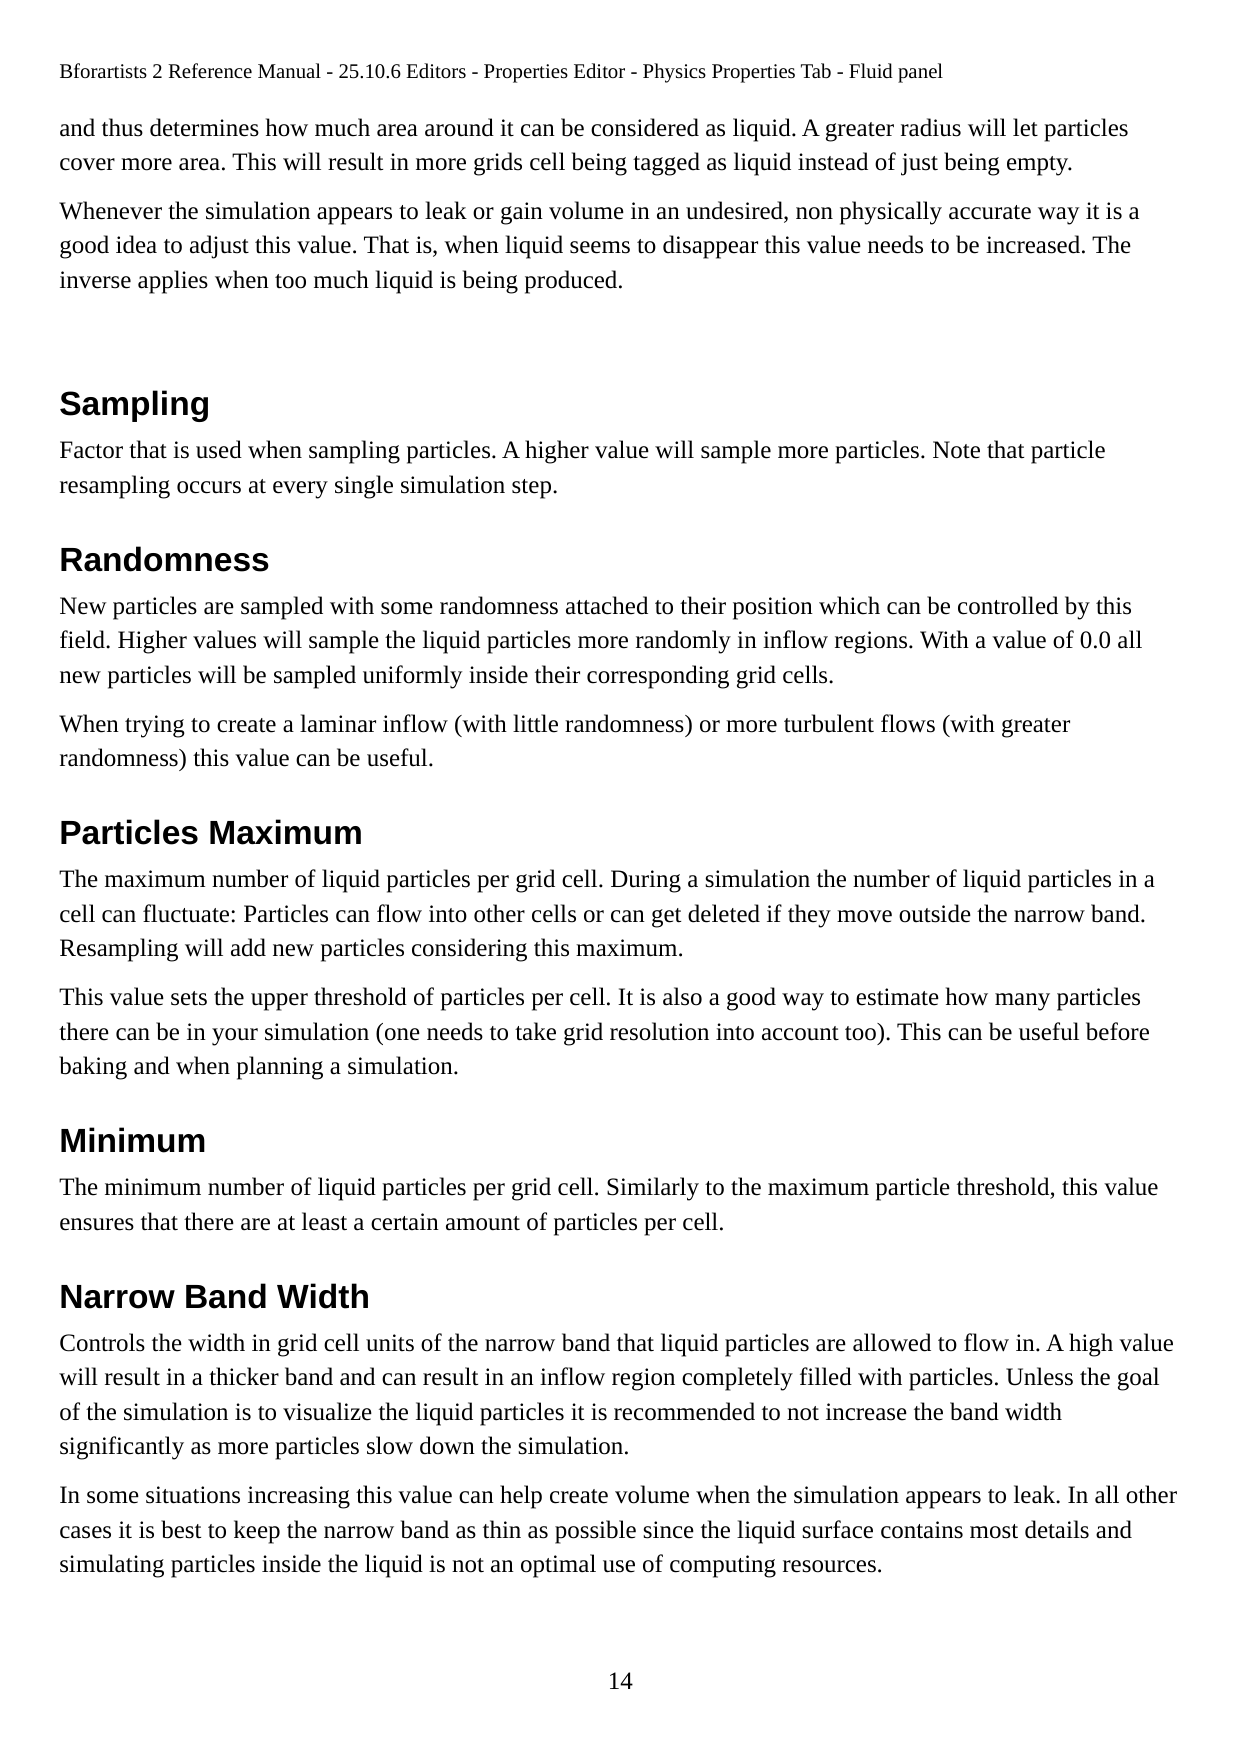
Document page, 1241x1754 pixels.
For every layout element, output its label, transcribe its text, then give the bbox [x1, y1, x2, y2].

text Controls the width in grid cell units of the narrow band that liquid particles are allowed to flow in. A high value will result in a thicker band and can result in an inflow region completely filled with particles. Unless the goal of the simulation is to visualize the liquid particles it is recommended to not increase the band width significantly as more particles slow down the simulation. [59, 1328, 1181, 1460]
text New particles are sampled with some randomness attached to their position which can be controlled by this field. Higher values will sample the liquid particles more randomly in inflow regions. With a value of 0.0 all new particles will be sampled uniformly inside their corresponding grid cells. [59, 591, 1181, 688]
text The minimum number of liquid particles per grid cell. Similarly to the maximum particle threshold, this value ensures that there are at least a certain amount of particles per cell. [59, 1172, 1181, 1236]
text When trying to create a laminar inflow (with little randomness) or more turbulent flows (with greater randomness) this value can be useful. [59, 709, 1181, 772]
text Factor that is used when sampling particles. A higher value will sample more particles. Note that particle resampling occurs at every single simulation step. [59, 435, 1181, 498]
text and thus determines how much area around it can be considered as liquid. A greater radius will let particles cover more area. This will result in more grids cell being tagged as liquid instead of just being empty. [59, 113, 1181, 176]
subtitle Particles Maximum [59, 813, 1181, 852]
subtitle Narrow Band Width [59, 1277, 1181, 1315]
subtitle Randomness [59, 539, 1181, 578]
subtitle Sampling [59, 384, 1181, 423]
text This value sets the upper threshold of particles per cell. It is also a good way to estimate how many particles there can be in your simulation (one needs to take grid resolution into account too). This can be useful before baking and when planning a simulation. [59, 982, 1181, 1080]
text Whenever the simulation appears to leak or gain volume in an undesired, non physically accurate way it is a good idea to adjust this value. That is, when liquid seems to disappear this value needs to be increased. The inverse applies when too much liquid is being produced. [59, 196, 1181, 294]
text The maximum number of liquid particles per grid cell. During a simulation the number of liquid particles in a cell can fluctuate: Particles can flow into other cells or can get deleted if they move outside the narrow band. Resampling will add new particles considering this maximum. [59, 864, 1181, 962]
subtitle Minimum [59, 1121, 1181, 1160]
text In some situations increasing this value can help create volume when the simulation appears to leak. In all other cases it is best to keep the narrow band as thin as possible since the liquid surface contains most details and simulating particles inside the liquid is not an optimal use of computing resources. [59, 1480, 1181, 1578]
